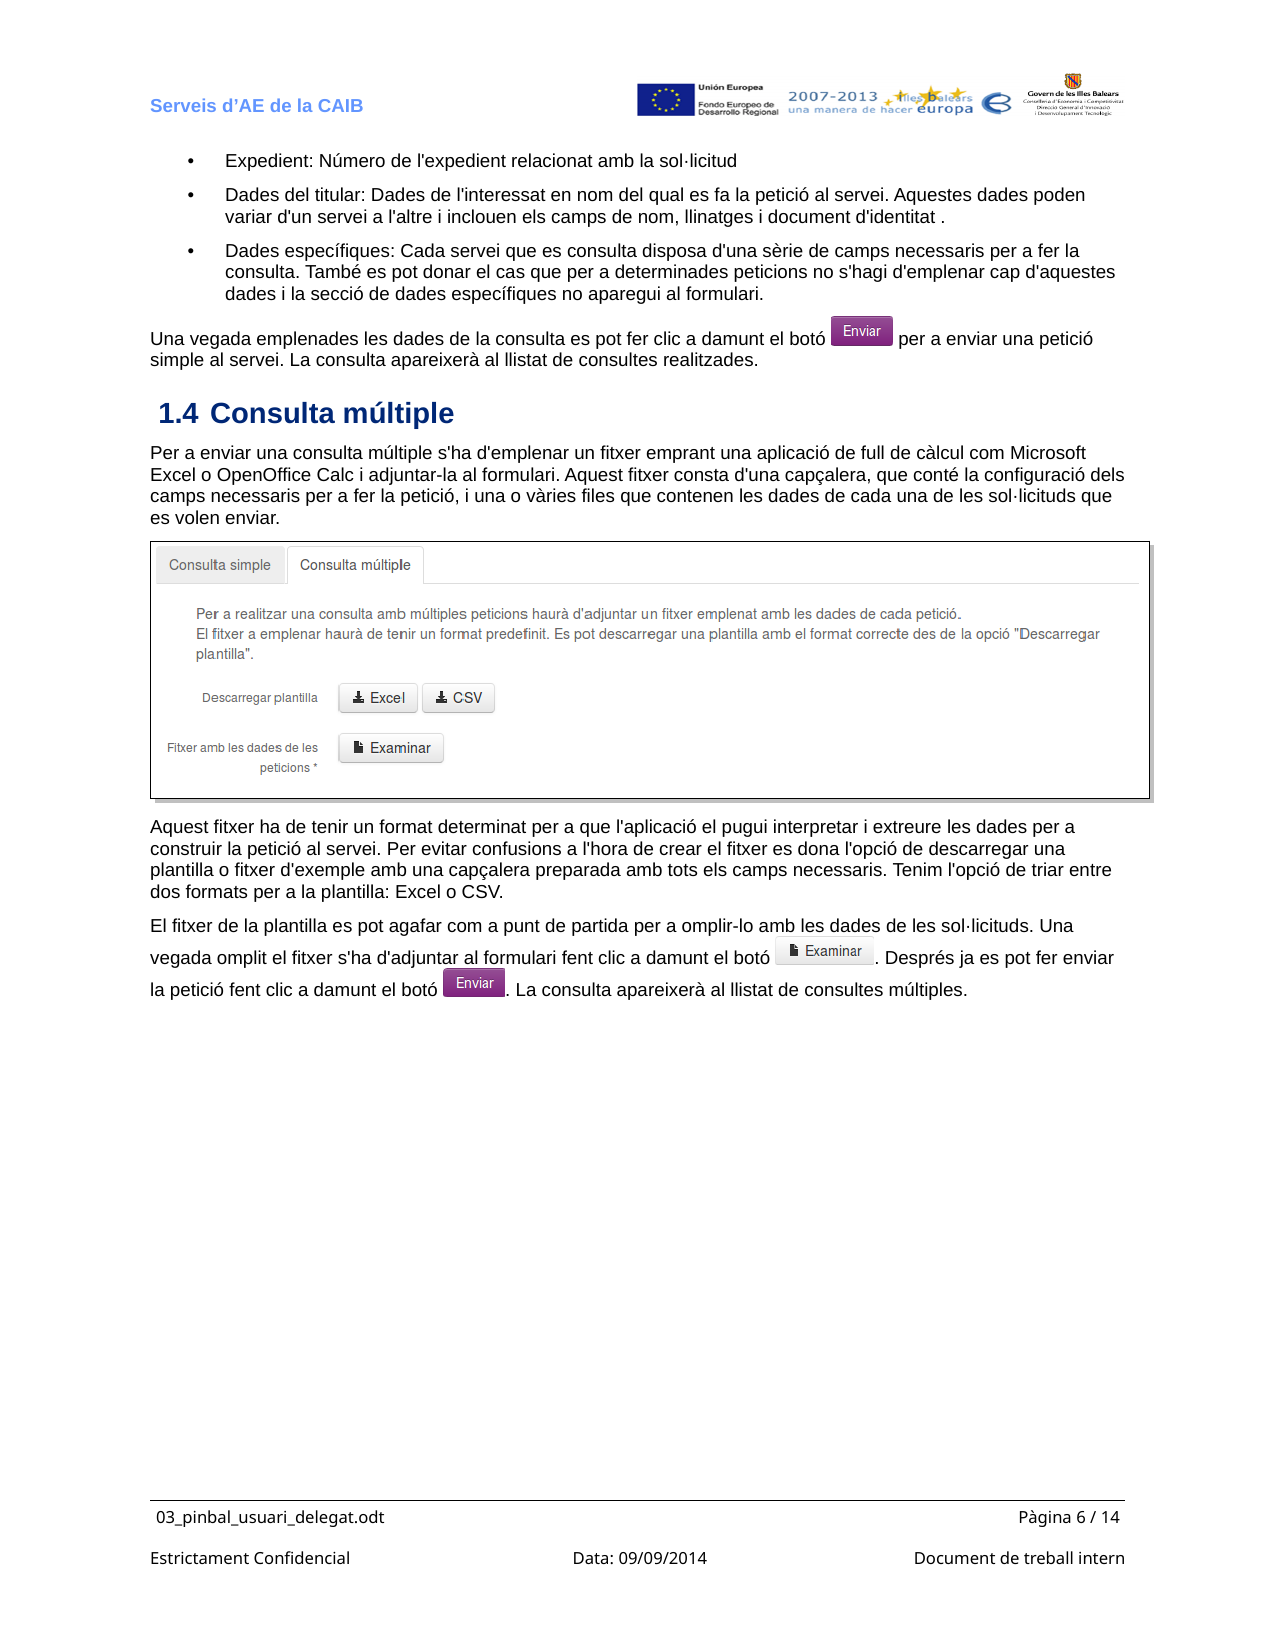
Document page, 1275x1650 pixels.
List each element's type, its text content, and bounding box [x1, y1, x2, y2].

picture [775, 936, 874, 965]
list Expedient: Número de l'expedient relacionat amb la sol·licitud [187, 150, 1125, 172]
list Dades específiques: Cada servei que es consulta disposa d'una sèrie de camps necessaris per a fer la consulta. També es pot donar el cas que per a determinades peticions no s'hagi d'emplenar cap d'aquestes dades i la secció de dades específiques no aparegui al formulari. [187, 240, 1125, 304]
text El fitxer de la plantilla es pot agafar com a punt de partida per a omplir-lo amb les dades de les sol·licituds. Una vegada omplit el fitxer s'ha d'adjuntar al formulari fent clic a damunt el botó . Després ja es pot fer enviar la petició fent clic a damunt el botó . La consulta apareixerà al llistat de consultes múltiples. [150, 914, 1125, 1001]
picture [636, 73, 1125, 116]
picture [831, 316, 893, 346]
text Una vegada emplenades les dades de la consulta es pot fer clic a damunt el botó per a enviar una petició simple al servei. La consulta apareixerà al llistat de consultes realitzades. [150, 317, 1125, 371]
text Per a enviar una consulta múltiple s'ha d'emplenar un fitxer emprant una aplicació de full de càlcul com Microsoft Excel o OpenOffice Calc i adjuntar-la al formulari. Aquest fitxer consta d'una capçalera, que conté la configuració dels camps necessaris per a fer la petició, i una o vàries files que contenen les dades de cada una de les sol·licituds que es volen enviar. [150, 442, 1125, 528]
list Dades del titular: Dades de l'interessat en nom del qual es fa la petició al servei. Aquestes dades poden variar d'un servei a l'altre i inclouen els camps de nom, llinatges i document d'identitat . [187, 184, 1125, 227]
picture [153, 543, 1147, 796]
picture [443, 968, 505, 997]
subtitle Consulta múltiple [150, 396, 1125, 429]
text Aquest fitxer ha de tenir un format determinat per a que l'aplicació el pugui interpretar i extreure les dades per a construir la petició al servei. Per evitar confusions a l'hora de crear el fitxer es dona l'opció de descarregar una plantilla o fitxer d'exemple amb una capçalera preparada amb tots els camps necessaris. Tenim l'opció de triar entre dos formats per a la plantilla: Excel o CSV. [150, 816, 1125, 902]
